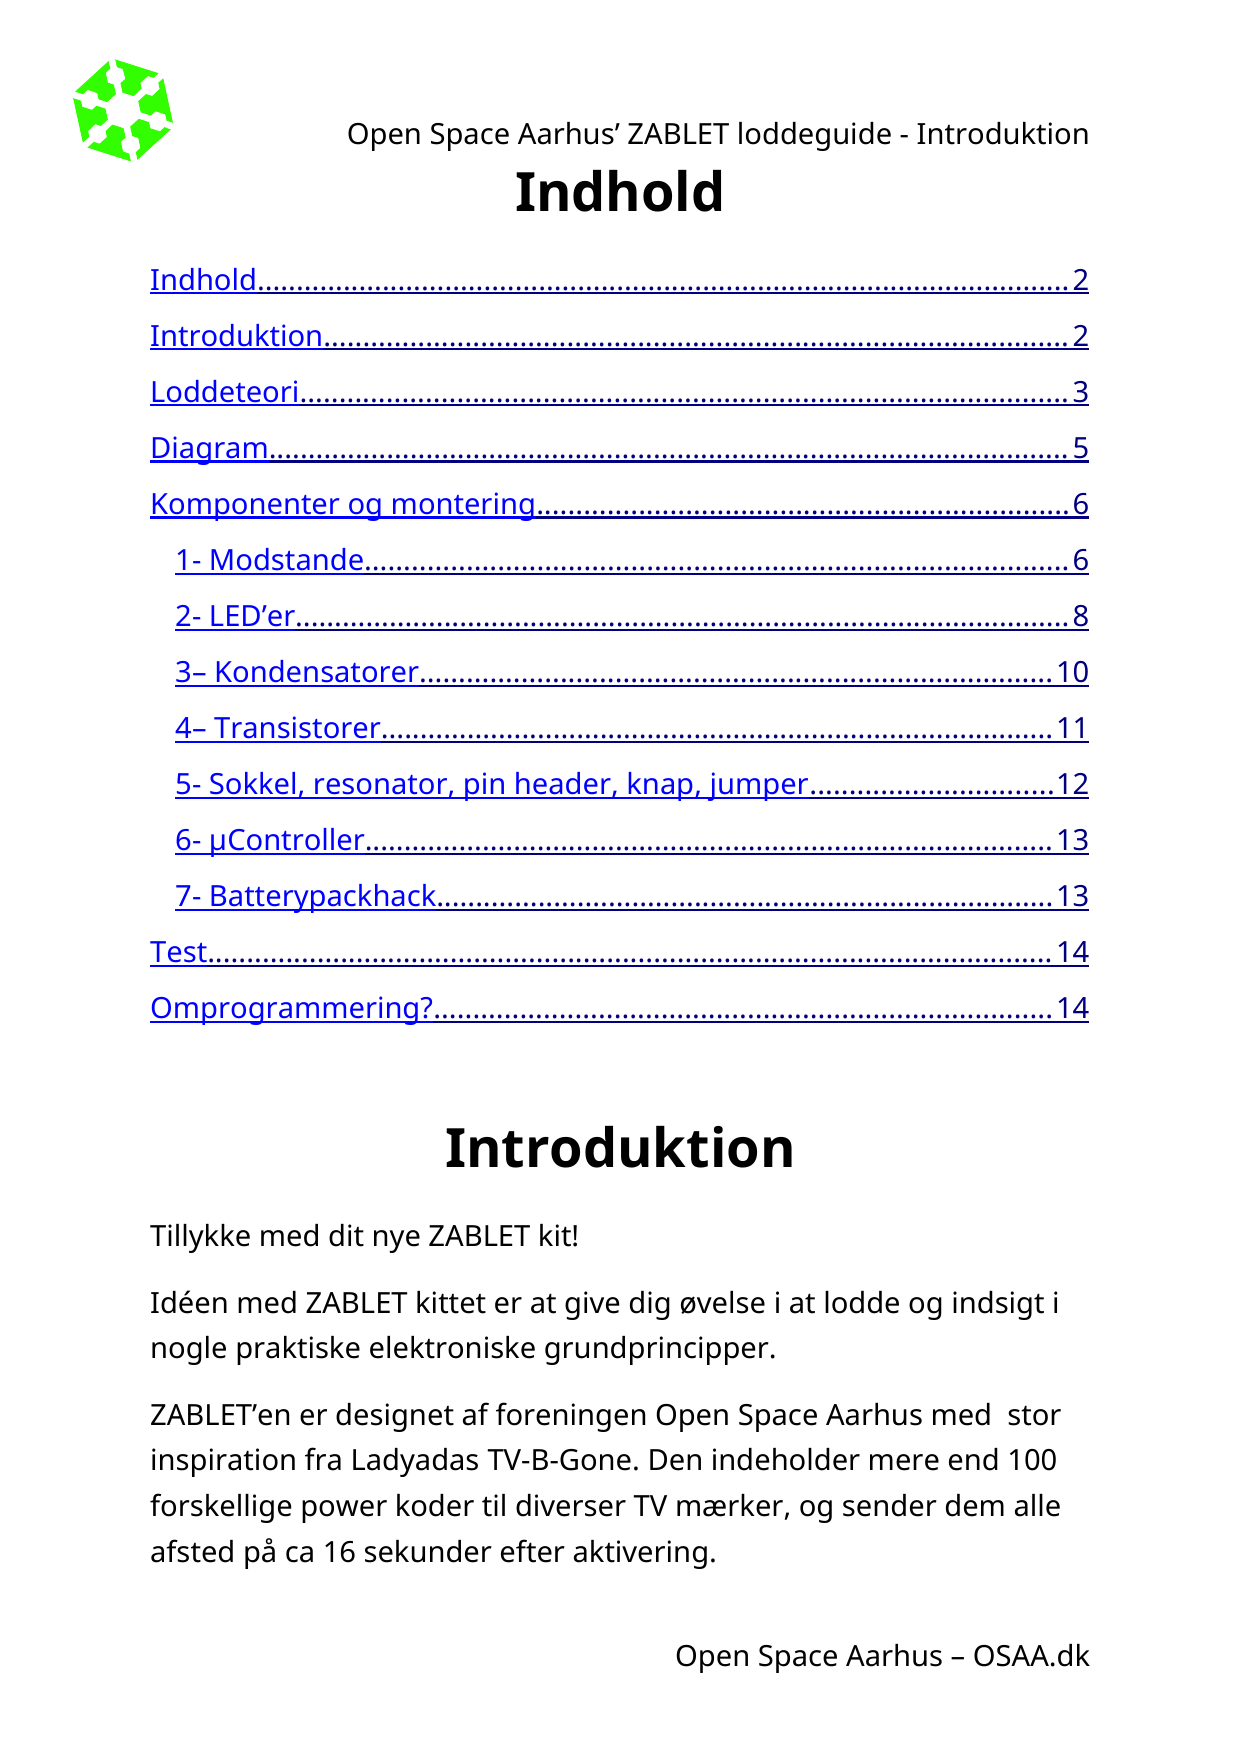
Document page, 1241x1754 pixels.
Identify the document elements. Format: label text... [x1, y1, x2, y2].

text 7 - Batterypackhack 13 [175, 875, 1090, 915]
text 3 – Kondensatorer 10 [175, 651, 1090, 691]
text 1 - Modstande 6 [175, 539, 1090, 579]
text Loddeteori 3 [150, 371, 1090, 411]
text ZABLET’en er designet af foreningen Open Space Aarhus med stor inspiration fra Ladyadas TV-B-Gone. Den indeholder mere end 100 forskellige power koder til diverser TV mærker, og sender dem alle afsted på ca 16 sekunder efter aktivering. [150, 1394, 1090, 1571]
text Idéen med ZABLET kittet er at give dig øvelse i at lodde og indsigt i nogle praktiske elektroniske grundprincipper. [150, 1282, 1090, 1367]
text 4 – Transistorer 11 [175, 707, 1090, 747]
text Introduktion 2 [150, 315, 1090, 354]
text 2 - LED’er 8 [175, 595, 1090, 635]
subtitle Introduktion [150, 1110, 1090, 1183]
subtitle Indhold [150, 153, 1090, 227]
text Komponenter og montering 6 [150, 483, 1090, 523]
text 6 - µController 13 [175, 819, 1090, 859]
text Diagram 5 [150, 427, 1090, 467]
text 5 - Sokkel, resonator, pin header, knap, jumper 12 [175, 763, 1090, 803]
text Test 14 [150, 931, 1090, 971]
text Omprogrammering? 14 [150, 987, 1090, 1027]
text Indhold 2 [150, 259, 1090, 298]
text Tillykke med dit nye ZABLET kit! [150, 1215, 1090, 1255]
